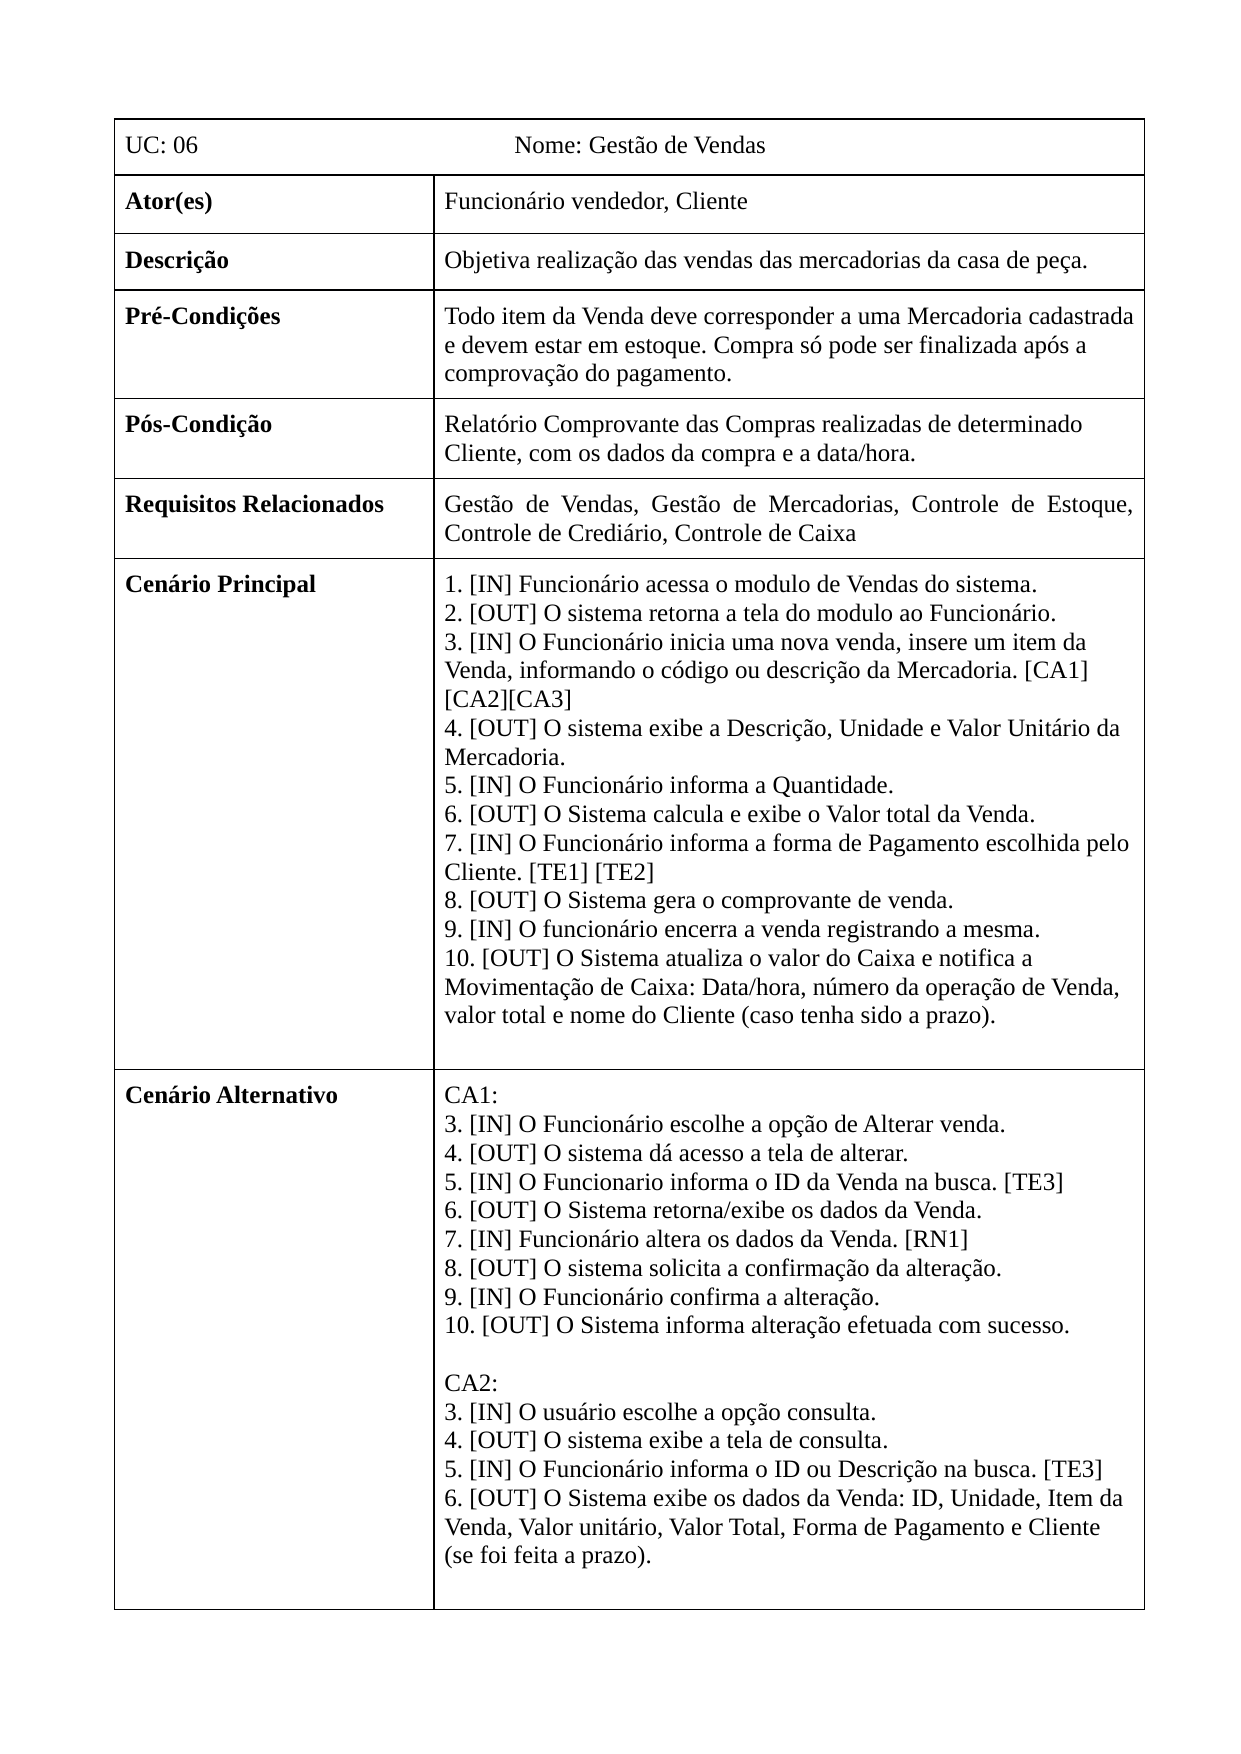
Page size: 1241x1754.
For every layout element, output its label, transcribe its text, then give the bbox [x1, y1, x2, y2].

table_cell Todo item da Venda deve corresponder a uma Mercadoria cadastrada e devem estar em estoque. Compra só pode ser finalizada após a comprovação do pagamento. [435, 291, 1144, 398]
table_cell Funcionário vendedor, Cliente [435, 176, 1144, 233]
table_cell CA1: 3. [IN] O Funcionário escolhe a opção de Alterar venda. 4. [OUT] O sistema dá acesso a tela de alterar. 5. [IN] O Funcionario informa o ID da Venda na busca. [TE3] 6. [OUT] O Sistema retorna/exibe os dados da Venda. 7. [IN] Funcionário altera os dados da Venda. [RN1] 8. [OUT] O sistema solicita a confirmação da alteração. 9. [IN] O Funcionário confirma a alteração. 10. [OUT] O Sistema informa alteração efetuada com sucesso. CA2: 3. [IN] O usuário escolhe a opção consulta. 4. [OUT] O sistema exibe a tela de consulta. 5. [IN] O Funcionário informa o ID ou Descrição na busca. [TE3] 6. [OUT] O Sistema exibe os dados da Venda: ID, Unidade, Item da Venda, Valor unitário, Valor Total, Forma de Pagamento e Cliente (se foi feita a prazo). [435, 1070, 1144, 1608]
table_header UC: 06 Nome: Gestão de Vendas [115, 120, 1144, 174]
table_cell Pós-Condição [115, 399, 433, 477]
table_cell Gestão de Vendas, Gestão de Mercadorias, Controle de Estoque, Controle de Crediário, Controle de Caixa [435, 479, 1144, 557]
table_cell Objetiva realização das vendas das mercadorias da casa de peça. [435, 234, 1144, 289]
table_cell Requisitos Relacionados [115, 479, 433, 557]
table_cell Cenário Principal [115, 559, 433, 1068]
table_cell Descrição [115, 234, 433, 289]
table_cell Ator(es) [115, 176, 433, 233]
table_cell Relatório Comprovante das Compras realizadas de determinado Cliente, com os dados da compra e a data/hora. [435, 399, 1144, 477]
table_cell Pré-Condições [115, 291, 433, 398]
table_cell Cenário Alternativo [115, 1070, 433, 1608]
table_cell 1. [IN] Funcionário acessa o modulo de Vendas do sistema. 2. [OUT] O sistema retorna a tela do modulo ao Funcionário. 3. [IN] O Funcionário inicia uma nova venda, insere um item da Venda, informando o código ou descrição da Mercadoria. [CA1][CA2][CA3] 4. [OUT] O sistema exibe a Descrição, Unidade e Valor Unitário da Mercadoria. 5. [IN] O Funcionário informa a Quantidade. 6. [OUT] O Sistema calcula e exibe o Valor total da Venda. 7. [IN] O Funcionário informa a forma de Pagamento escolhida pelo Cliente. [TE1] [TE2] 8. [OUT] O Sistema gera o comprovante de venda. 9. [IN] O funcionário encerra a venda registrando a mesma. 10. [OUT] O Sistema atualiza o valor do Caixa e notifica a Movimentação de Caixa: Data/hora, número da operação de Venda, valor total e nome do Cliente (caso tenha sido a prazo). [435, 559, 1144, 1068]
